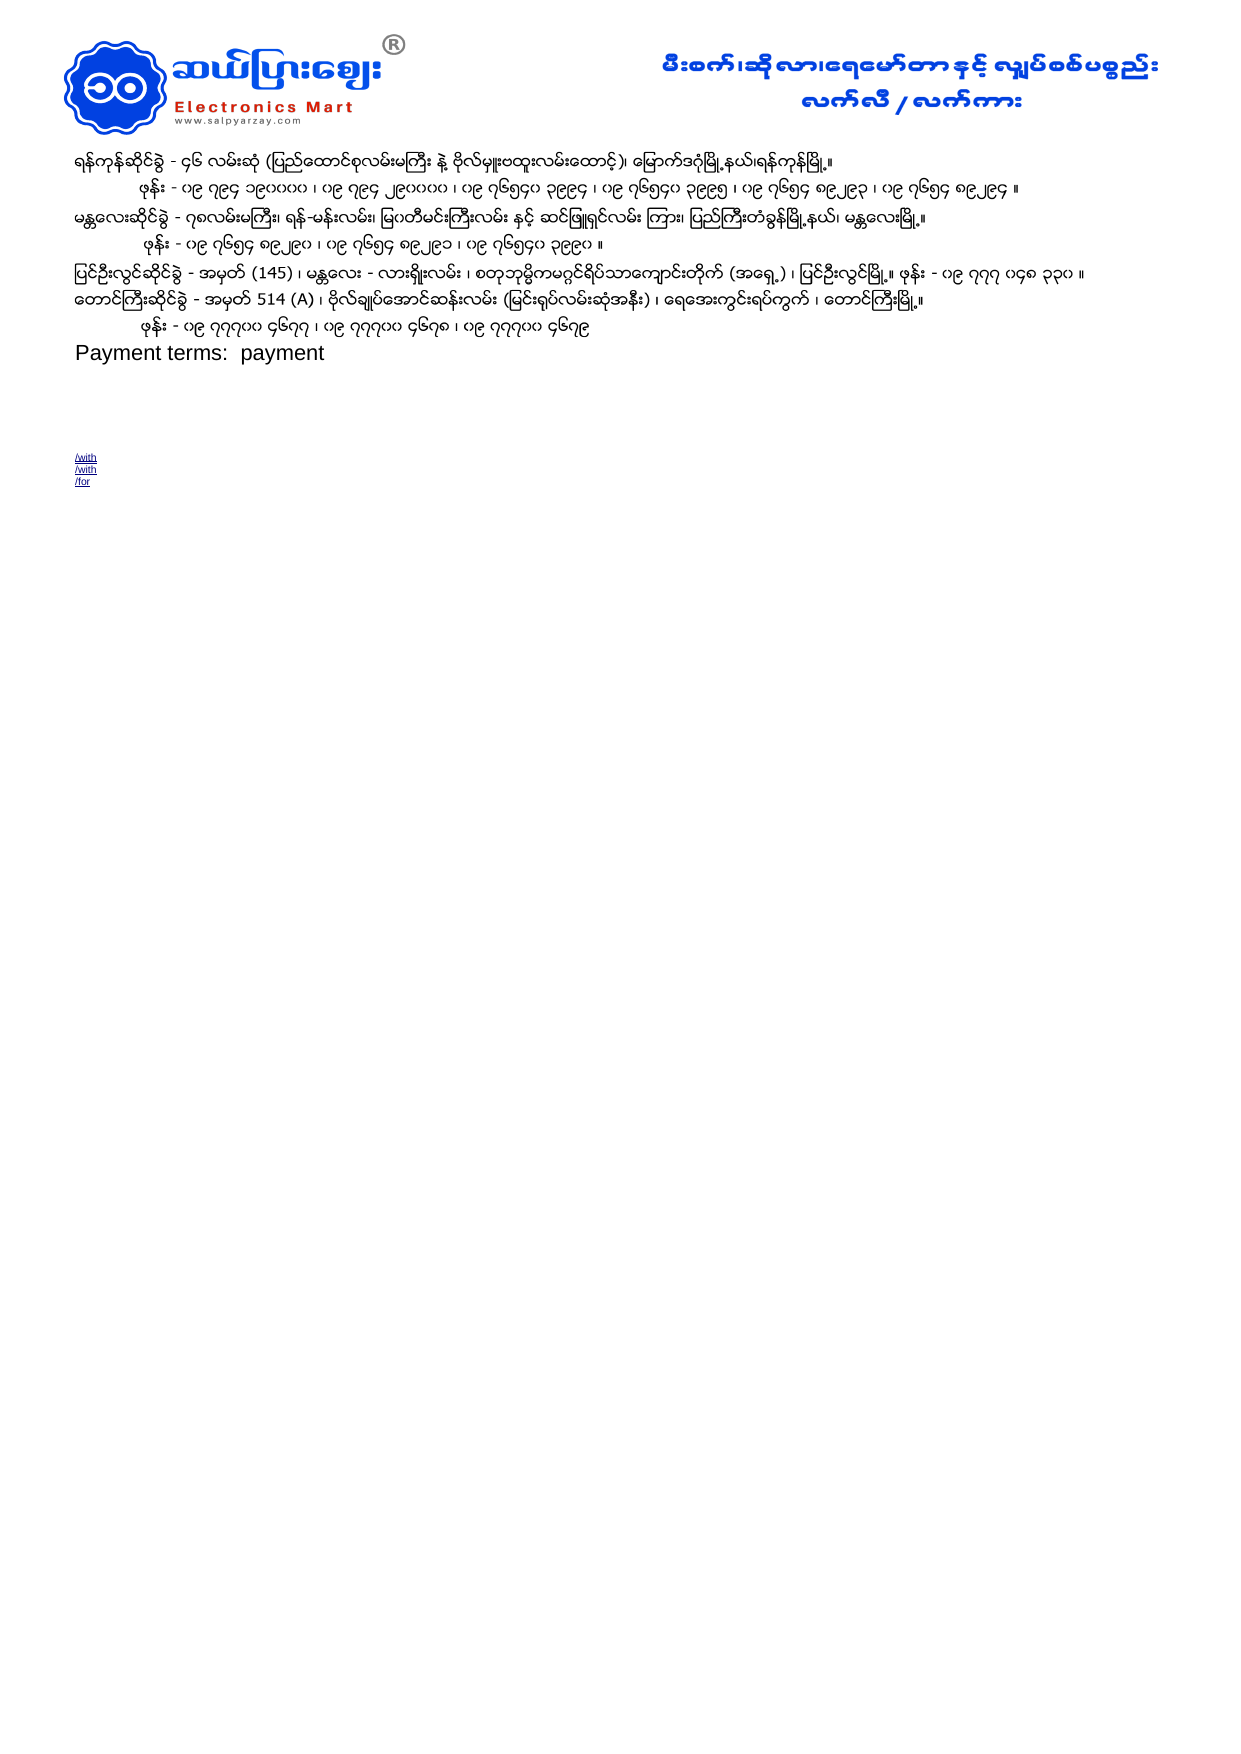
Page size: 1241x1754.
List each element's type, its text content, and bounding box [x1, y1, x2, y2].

picture [3, 9, 1235, 340]
text Payment terms: payment [75, 340, 1166, 365]
text /with [75, 451, 1166, 463]
text /for [75, 475, 1166, 487]
text /with [75, 463, 1166, 475]
